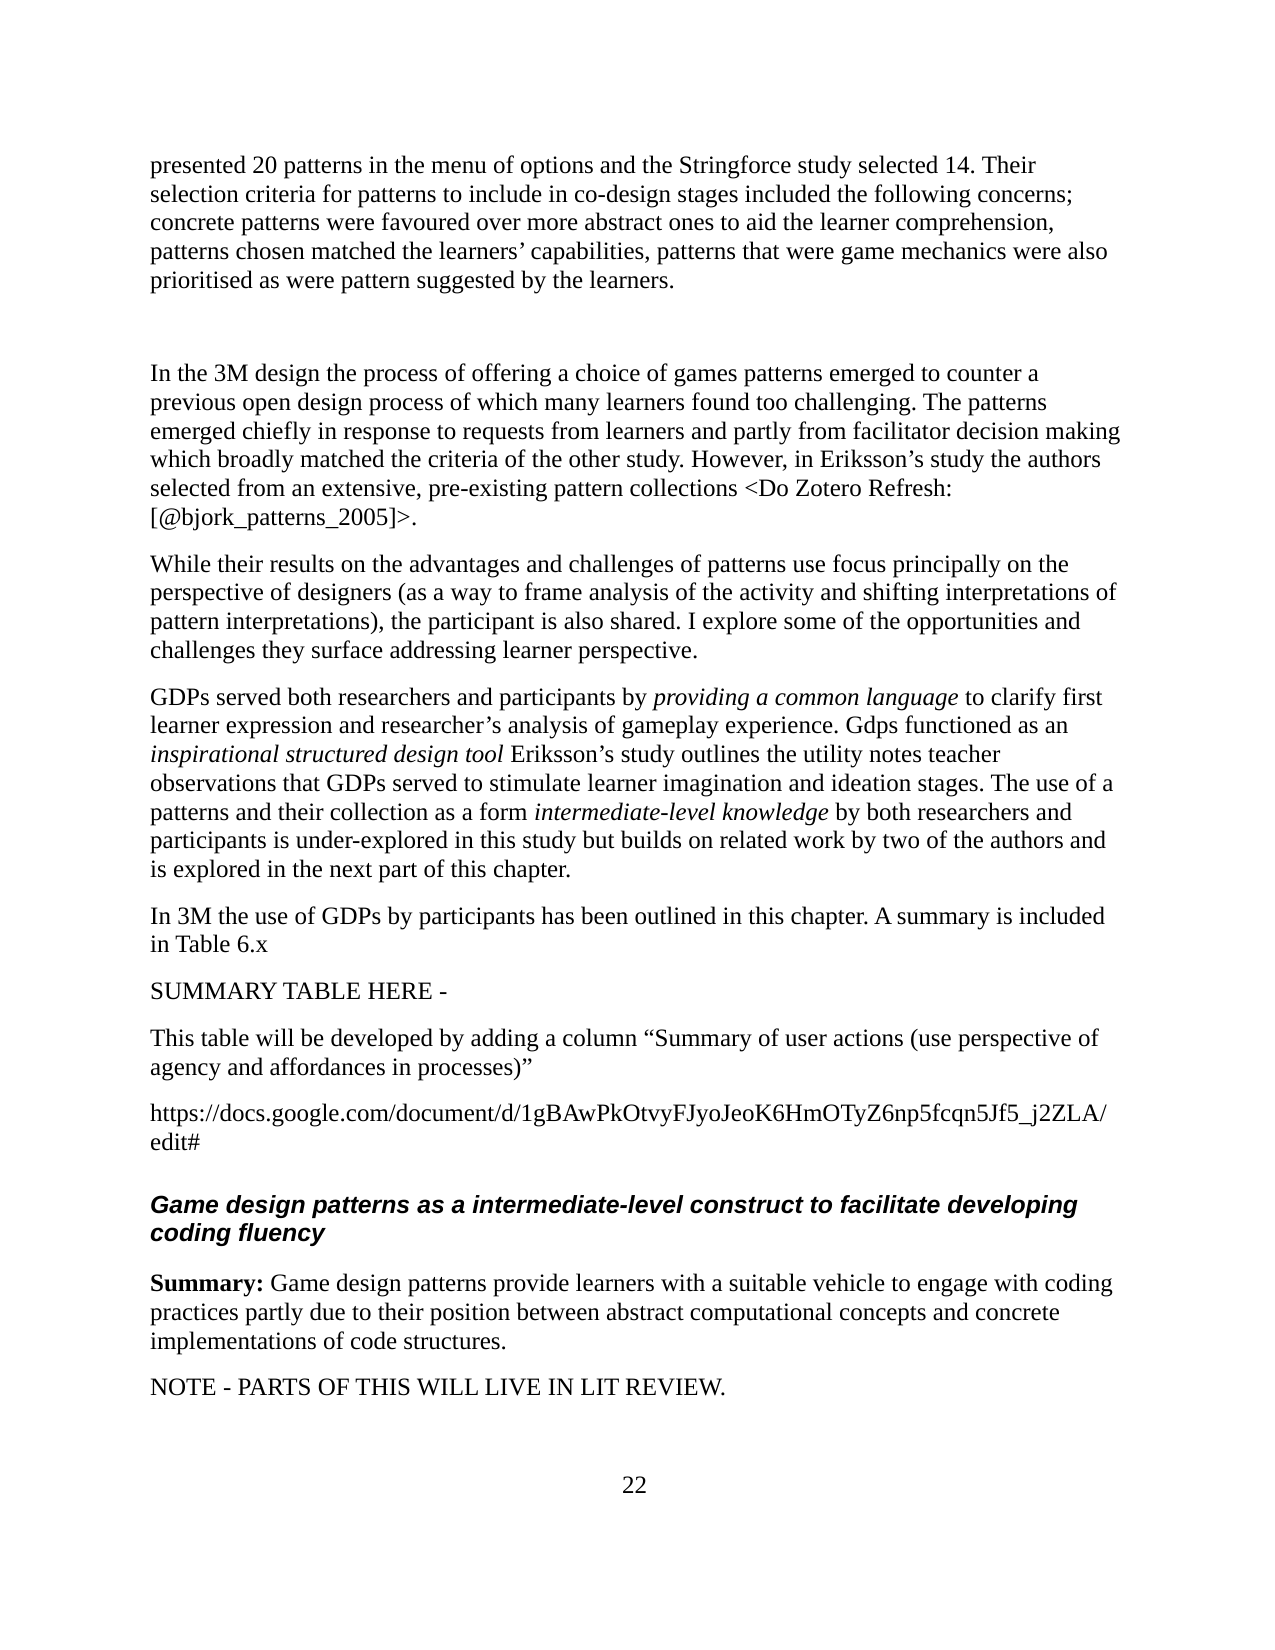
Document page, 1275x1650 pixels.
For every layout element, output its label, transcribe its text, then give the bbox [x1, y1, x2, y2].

text In the 3M design the process of offering a choice of games patterns emerged to counter a previous open design process of which many learners found too challenging. The patterns emerged chiefly in response to requests from learners and partly from facilitator decision making which broadly matched the criteria of the other study. However, in Eriksson’s study the authors selected from an extensive, pre-existing pattern collections <Do Zotero Refresh: [@bjork_patterns_2005]>. [150, 358, 1125, 531]
text This table will be developed by adding a column “Summary of user actions (use perspective of agency and affordances in processes)” [150, 1023, 1125, 1080]
text While their results on the advantages and challenges of patterns use focus principally on the perspective of designers (as a way to frame analysis of the activity and shifting interpretations of pattern interpretations), the participant is also shared. I explore some of the opportunities and challenges they surface addressing learner perspective. [150, 549, 1125, 664]
text https://docs.google.com/document/d/1gBAwPkOtvyFJyoJeoK6HmOTyZ6np5fcqn5Jf5_j2ZLA/edit# [150, 1098, 1125, 1156]
text Summary: Game design patterns provide learners with a suitable vehicle to engage with coding practices partly due to their position between abstract computational concepts and concrete implementations of code structures. [150, 1268, 1125, 1354]
text presented 20 patterns in the menu of options and the Stringforce study selected 14. Their selection criteria for patterns to include in co-design stages included the following concerns; concrete patterns were favoured over more abstract ones to aid the learner comprehension, patterns chosen matched the learners’ capabilities, patterns that were game mechanics were also prioritised as were pattern suggested by the learners. [150, 150, 1125, 294]
text SUMMARY TABLE HERE - [150, 976, 1125, 1005]
text GDPs served both researchers and participants by providing a common language to clarify first learner expression and researcher’s analysis of gameplay experience. Gdps functioned as an inspirational structured design tool Eriksson’s study outlines the utility notes teacher observations that GDPs served to stimulate learner imagination and ideation stages. The use of a patterns and their collection as a form intermediate-level knowledge by both researchers and participants is under-explored in this study but builds on related work by two of the authors and is explored in the next part of this chapter. [150, 682, 1125, 883]
text In 3M the use of GDPs by participants has been outlined in this chapter. A summary is included in Table 6.x [150, 901, 1125, 958]
subtitle Game design patterns as a intermediate-level construct to facilitate developing coding fluency [150, 1190, 1125, 1247]
text NOTE - PARTS OF THIS WILL LIVE IN LIT REVIEW. [150, 1372, 1125, 1401]
